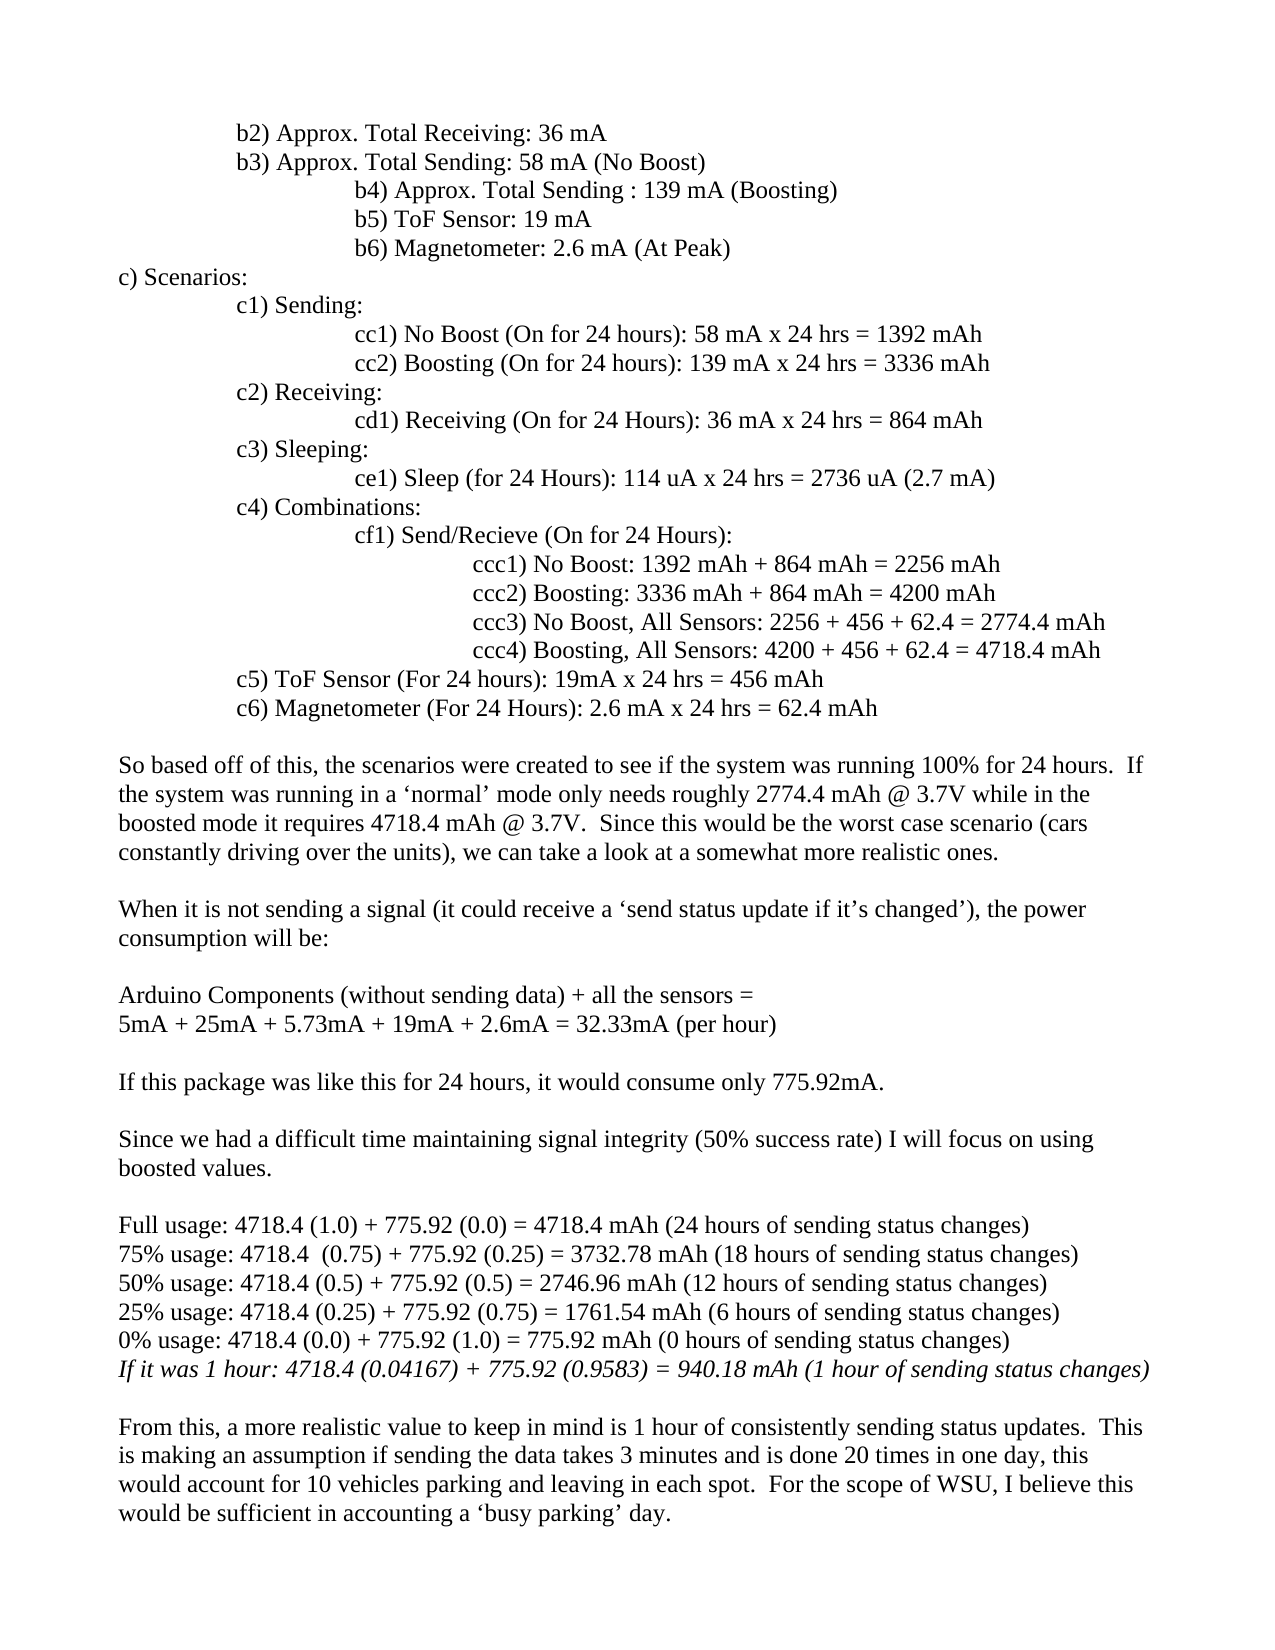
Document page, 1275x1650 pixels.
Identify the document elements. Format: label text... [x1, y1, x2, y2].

text 25% usage: 4718.4 (0.25) + 775.92 (0.75) = 1761.54 mAh (6 hours of sending status changes) [118, 1297, 1157, 1326]
text So based off of this, the scenarios were created to see if the system was running 100% for 24 hours. If the system was running in a ‘normal’ mode only needs roughly 2774.4 mAh @ 3.7V while in the boosted mode it requires 4718.4 mAh @ 3.7V. Since this would be the worst case scenario (cars constantly driving over the units), we can take a look at a somewhat more realistic ones. [118, 751, 1157, 866]
text Since we had a difficult time maintaining signal integrity (50% success rate) I will focus on using boosted values. [118, 1124, 1157, 1182]
text b4) Approx. Total Sending : 139 mA (Boosting) [118, 176, 1157, 204]
text b2) Approx. Total Receiving: 36 mA [118, 118, 1157, 147]
text cc1) No Boost (On for 24 hours): 58 mA x 24 hrs = 1392 mAh [118, 319, 1157, 348]
text 75% usage: 4718.4 (0.75) + 775.92 (0.25) = 3732.78 mAh (18 hours of sending status changes) [118, 1239, 1157, 1268]
text When it is not sending a signal (it could receive a ‘send status update if it’s changed’), the power consumption will be: [118, 894, 1157, 952]
text c6) Magnetometer (For 24 Hours): 2.6 mA x 24 hrs = 62.4 mAh [118, 693, 1157, 722]
text b6) Magnetometer: 2.6 mA (At Peak) [118, 233, 1157, 262]
text 50% usage: 4718.4 (0.5) + 775.92 (0.5) = 2746.96 mAh (12 hours of sending status changes) [118, 1268, 1157, 1297]
text c4) Combinations: [118, 492, 1157, 521]
text If it was 1 hour: 4718.4 (0.04167) + 775.92 (0.9583) = 940.18 mAh (1 hour of sending status changes) [118, 1354, 1157, 1383]
text ccc2) Boosting: 3336 mAh + 864 mAh = 4200 mAh [118, 578, 1157, 607]
text Arduino Components (without sending data) + all the sensors = [118, 981, 1157, 1009]
text ccc1) No Boost: 1392 mAh + 864 mAh = 2256 mAh [118, 549, 1157, 578]
text c1) Sending: [118, 291, 1157, 319]
text c3) Sleeping: [118, 434, 1157, 463]
text ccc3) No Boost, All Sensors: 2256 + 456 + 62.4 = 2774.4 mAh [118, 607, 1157, 636]
text cc2) Boosting (On for 24 hours): 139 mA x 24 hrs = 3336 mAh [118, 348, 1157, 377]
text cd1) Receiving (On for 24 Hours): 36 mA x 24 hrs = 864 mAh [118, 406, 1157, 434]
text c2) Receiving: [118, 377, 1157, 406]
text ccc4) Boosting, All Sensors: 4200 + 456 + 62.4 = 4718.4 mAh [118, 636, 1157, 664]
text b5) ToF Sensor: 19 mA [118, 204, 1157, 233]
text ce1) Sleep (for 24 Hours): 114 uA x 24 hrs = 2736 uA (2.7 mA) [118, 463, 1157, 492]
text Full usage: 4718.4 (1.0) + 775.92 (0.0) = 4718.4 mAh (24 hours of sending status changes) [118, 1211, 1157, 1239]
text 5mA + 25mA + 5.73mA + 19mA + 2.6mA = 32.33mA (per hour) [118, 1009, 1157, 1038]
text cf1) Send/Recieve (On for 24 Hours): [118, 521, 1157, 549]
text If this package was like this for 24 hours, it would consume only 775.92mA. [118, 1067, 1157, 1096]
text c) Scenarios: [118, 262, 1157, 291]
text From this, a more realistic value to keep in mind is 1 hour of consistently sending status updates. This is making an assumption if sending the data takes 3 minutes and is done 20 times in one day, this would account for 10 vehicles parking and leaving in each spot. For the scope of WSU, I believe this would be sufficient in accounting a ‘busy parking’ day. [118, 1412, 1157, 1527]
text 0% usage: 4718.4 (0.0) + 775.92 (1.0) = 775.92 mAh (0 hours of sending status changes) [118, 1326, 1157, 1354]
text b3) Approx. Total Sending: 58 mA (No Boost) [118, 147, 1157, 176]
text c5) ToF Sensor (For 24 hours): 19mA x 24 hrs = 456 mAh [118, 664, 1157, 693]
